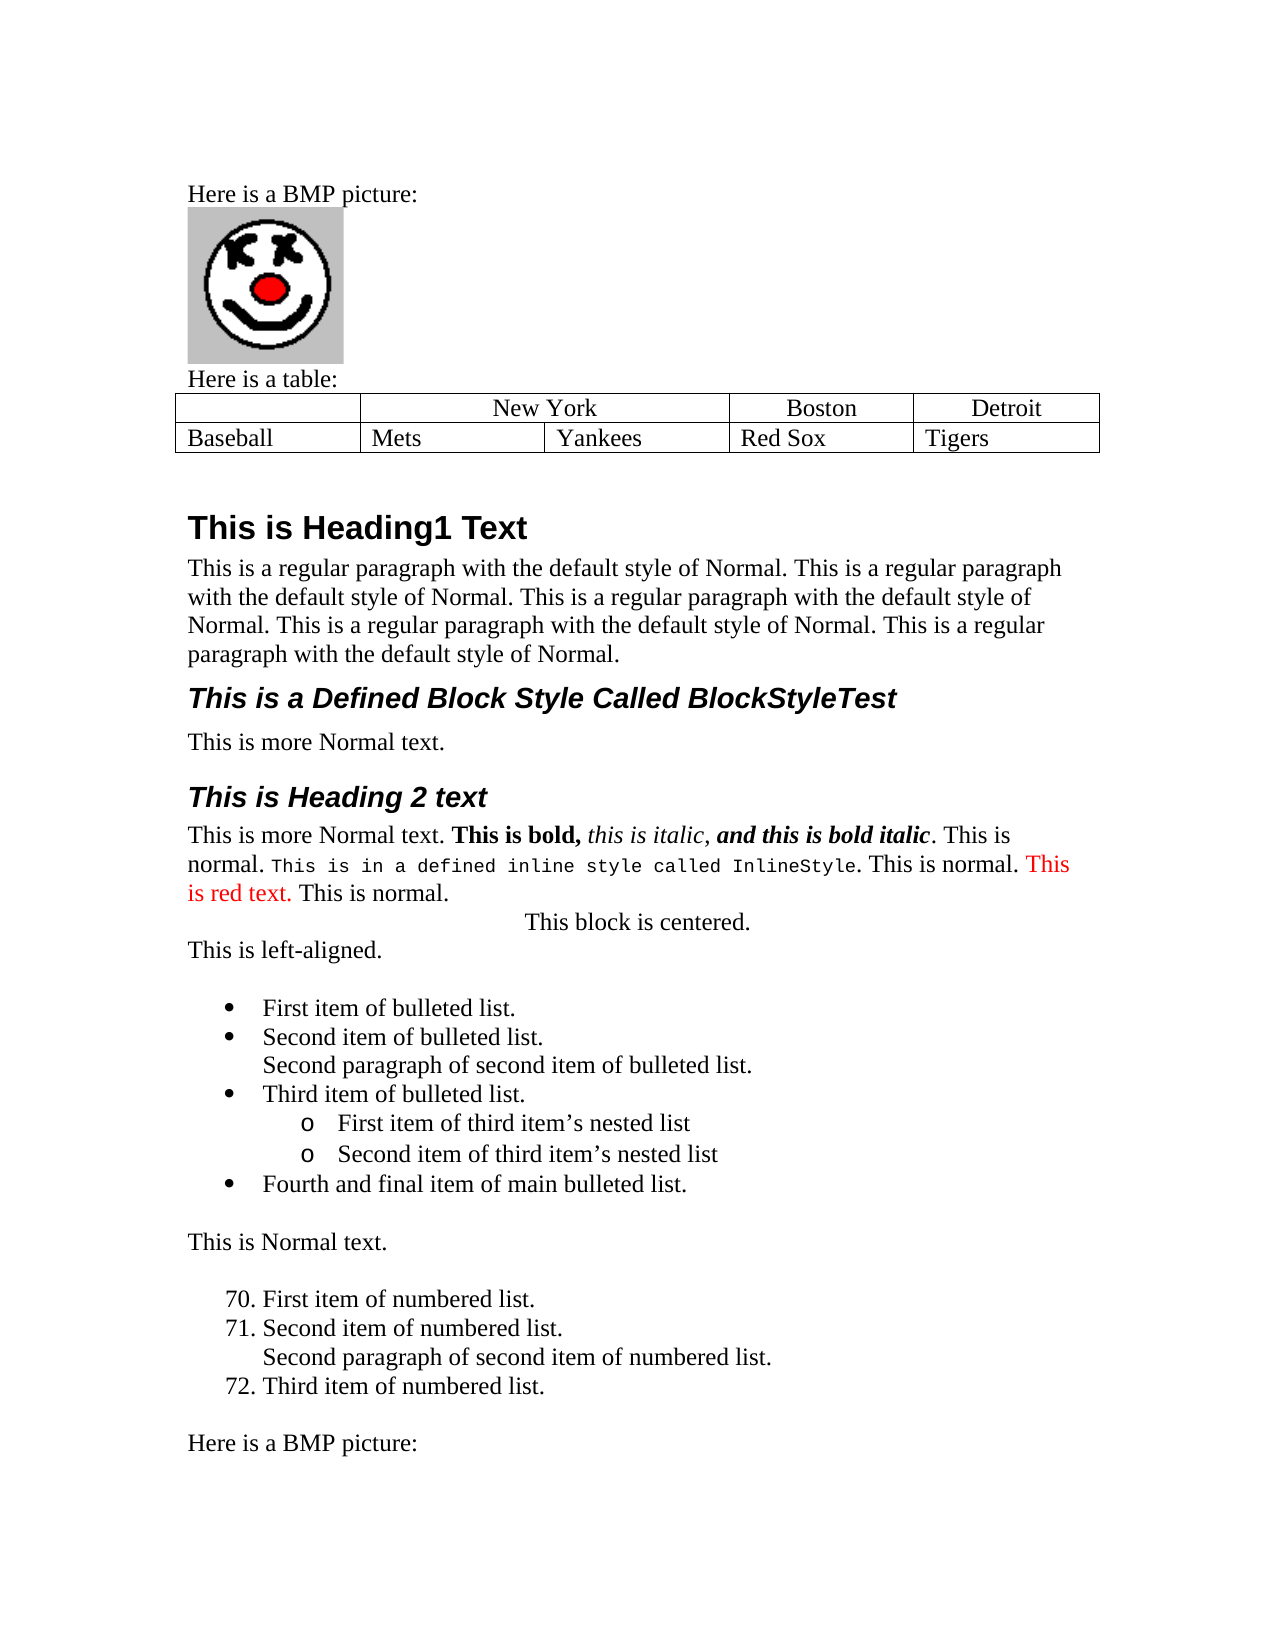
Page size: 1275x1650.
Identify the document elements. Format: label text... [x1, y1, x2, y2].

text Here is a BMP picture: [187, 179, 1087, 207]
list First item of third item’s nested list [300, 1108, 1087, 1139]
text This is a regular paragraph with the default style of Normal. This is a regular paragraph with the default style of Normal. This is a regular paragraph with the default style of Normal. This is a regular paragraph with the default style of Normal. This is a regular paragraph with the default style of Normal. [187, 553, 1087, 668]
text Second paragraph of second item of bulleted list. [262, 1050, 1087, 1079]
table_cell Red Sox [730, 423, 913, 452]
list First item of numbered list. [225, 1284, 1087, 1313]
text This is left-aligned. [187, 935, 1087, 964]
table_header Detroit [914, 394, 1099, 422]
list Third item of numbered list. [225, 1371, 1087, 1399]
text Here is a BMP picture: [187, 1428, 1087, 1457]
table_header Boston [730, 394, 913, 422]
list Second item of numbered list. [225, 1313, 1087, 1342]
list Second item of third item’s nested list [300, 1139, 1087, 1169]
text This block is centered. [187, 907, 1087, 935]
text This is a Defined Block Style Called BlockStyleTest [187, 681, 1087, 714]
list Third item of bulleted list. [225, 1079, 1087, 1108]
list Fourth and final item of main bulleted list. [225, 1169, 1087, 1198]
text This is more Normal text. [187, 727, 1087, 755]
text This is Normal text. [187, 1227, 1087, 1256]
table_cell Mets [361, 423, 544, 452]
text Here is a table: [187, 364, 1087, 392]
table_header New York [361, 394, 729, 422]
list Second item of bulleted list. [225, 1022, 1087, 1050]
text Second paragraph of second item of numbered list. [262, 1342, 1087, 1371]
table_cell Tigers [914, 423, 1099, 452]
table_header [176, 394, 360, 422]
picture [187, 207, 344, 364]
table_cell Yankees [545, 423, 729, 452]
subtitle This is Heading 2 text [187, 780, 1087, 814]
subtitle This is Heading1 Text [187, 508, 1087, 547]
table_cell Baseball [176, 423, 360, 452]
list First item of bulleted list. [225, 993, 1087, 1022]
text This is more Normal text. This is bold, this is italic, and this is bold italic. This is normal. This is in a defined inline style called InlineStyle. This is normal. This is red text. This is normal. [187, 820, 1087, 907]
